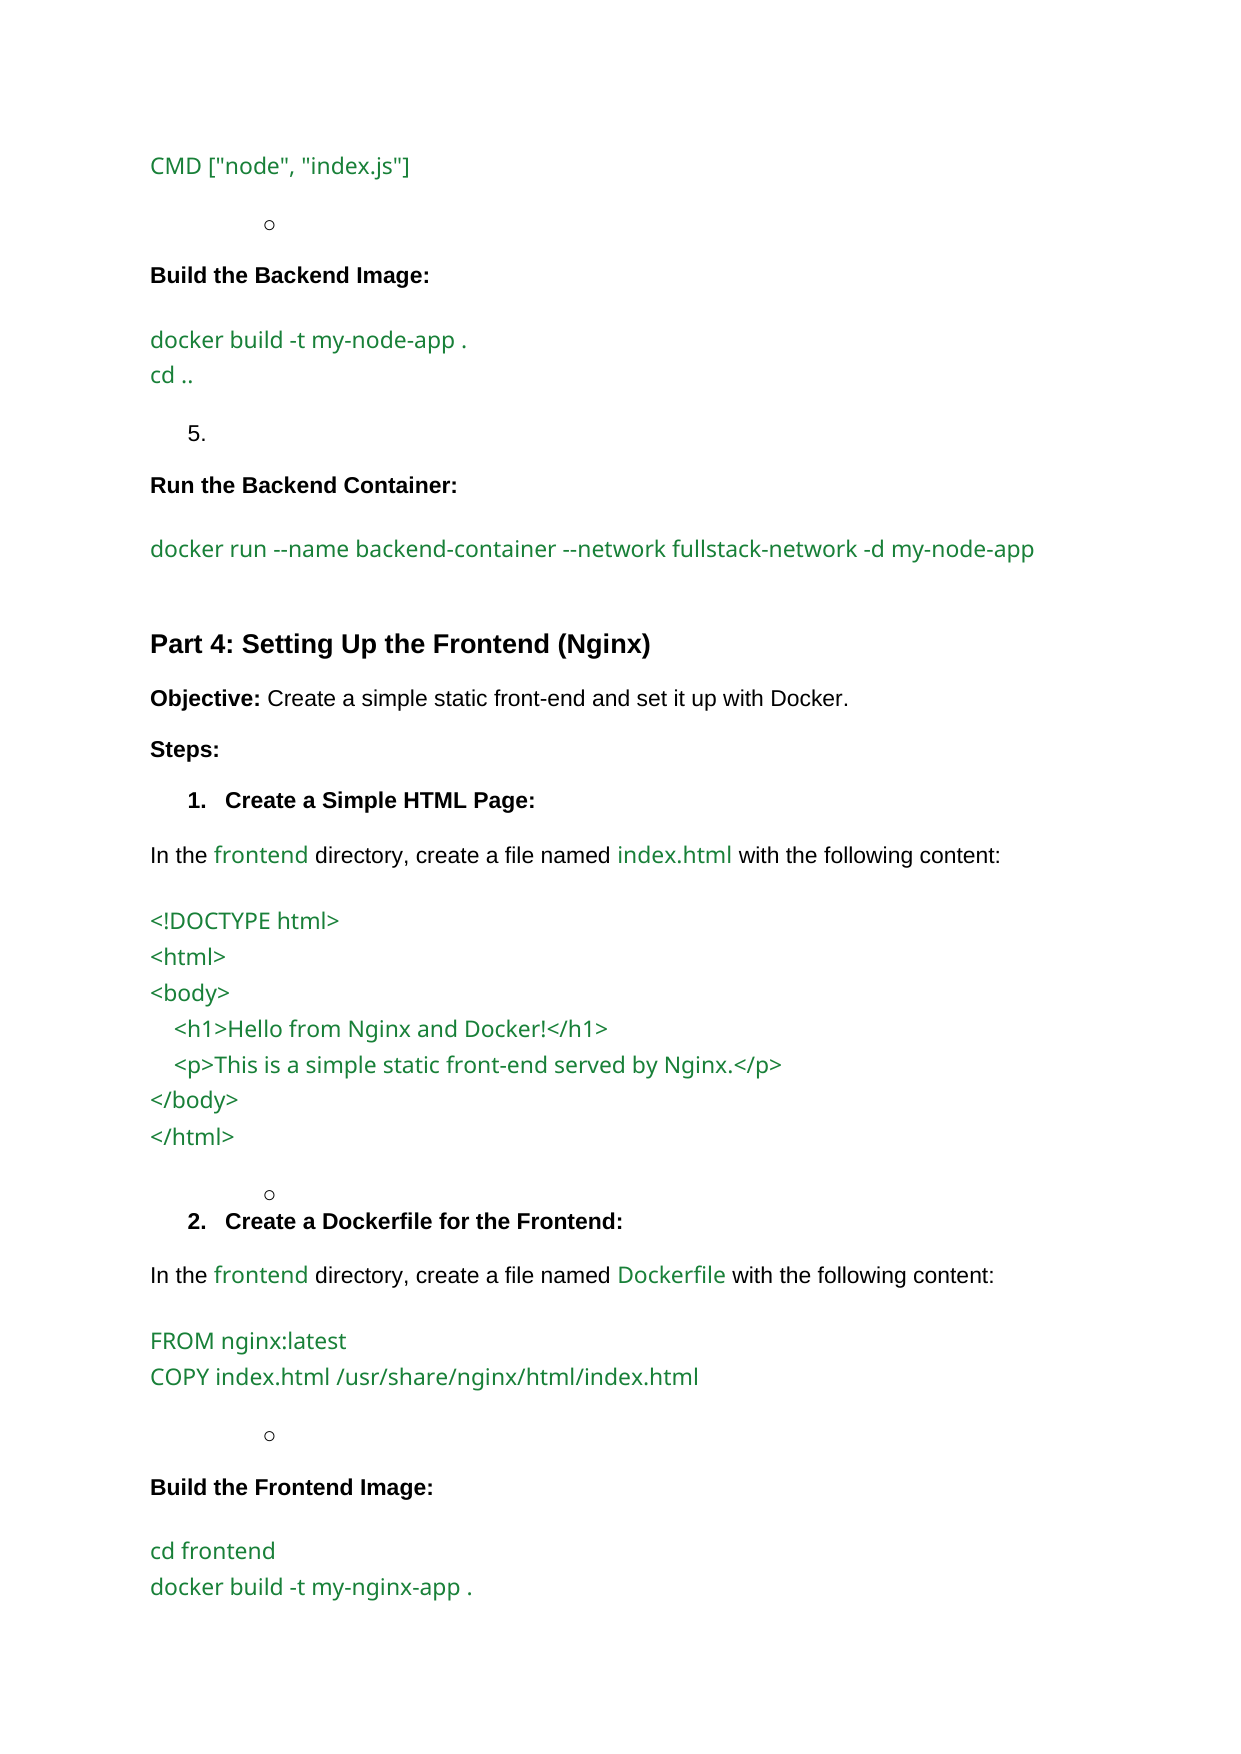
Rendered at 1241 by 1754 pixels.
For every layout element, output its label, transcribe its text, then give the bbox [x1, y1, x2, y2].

text In the frontend directory, create a file named Dockerfile with the following content: FROM nginx:latest [150, 1259, 1090, 1356]
text <p>This is a simple static front-end served by Nginx.</p> [150, 1048, 1090, 1080]
text CMD ["node", "index.js"] [150, 150, 1090, 181]
text <h1>Hello from Nginx and Docker!</h1> [150, 1013, 1090, 1044]
text <html> [150, 941, 1090, 972]
list Create a Simple HTML Page: [187, 787, 1090, 814]
text Run the Backend Container: docker run --name backend-container --network fullstack-network -d my-node-app [150, 472, 1090, 564]
text </body> [150, 1084, 1090, 1116]
text <body> [150, 977, 1090, 1008]
text Objective: Create a simple static front-end and set it up with Docker. [150, 684, 1090, 711]
list Create a Dockerfile for the Frontend: [187, 1208, 1090, 1234]
text cd .. [150, 359, 1090, 391]
text Steps: [150, 736, 1090, 762]
text Build the Backend Image: docker build -t my-node-app . [150, 262, 1090, 355]
text </html> [150, 1120, 1090, 1152]
subtitle Part 4: Setting Up the Frontend (Nginx) [150, 628, 1090, 659]
text In the frontend directory, create a file named index.html with the following content: <!DOCTYPE html> [150, 839, 1090, 936]
text docker build -t my-nginx-app . [150, 1571, 1090, 1602]
text COPY index.html /usr/share/nginx/html/index.html [150, 1361, 1090, 1392]
text Build the Frontend Image: cd frontend [150, 1473, 1090, 1566]
